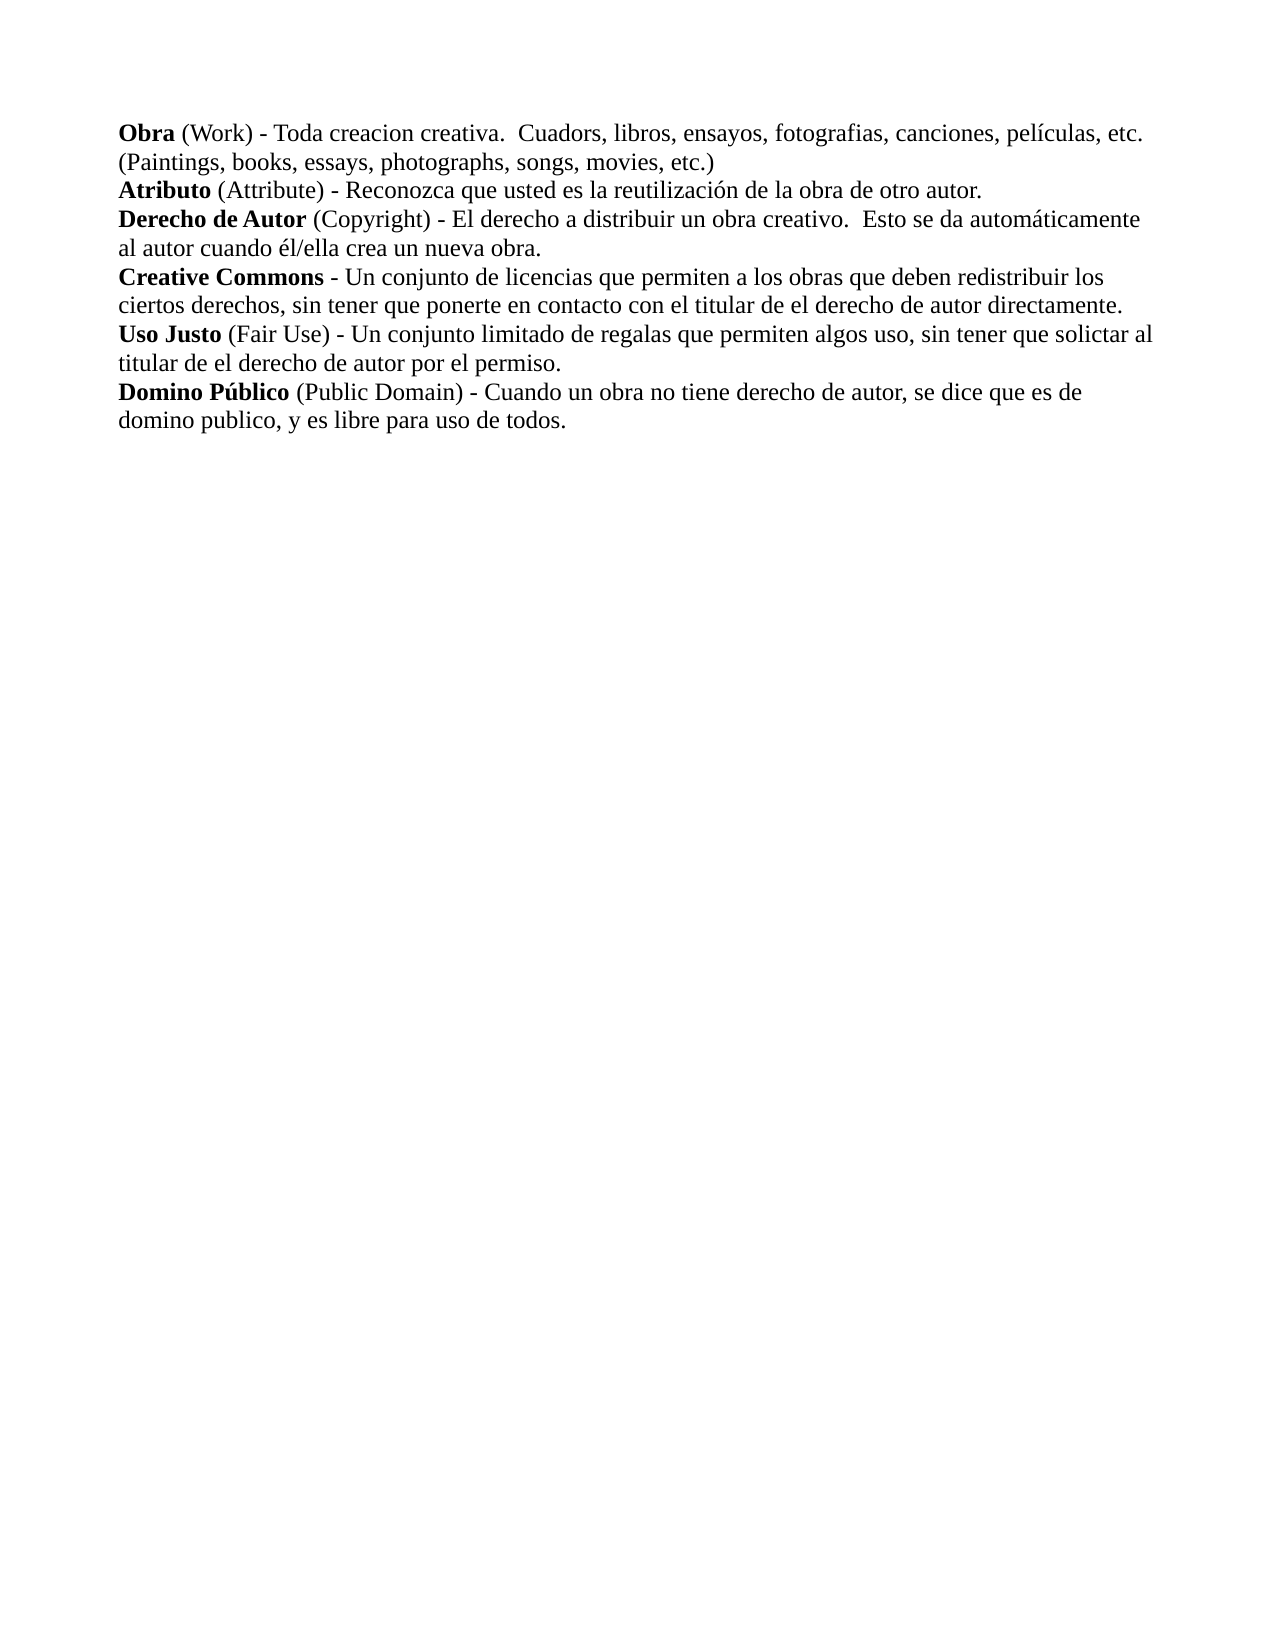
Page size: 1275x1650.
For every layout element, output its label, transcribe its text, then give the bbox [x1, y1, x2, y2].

text Obra (Work) - Toda creacion creativa. Cuadors, libros, ensayos, fotografias, canciones, películas, etc. (Paintings, books, essays, photographs, songs, movies, etc.) Atributo (Attribute) - Reconozca que usted es la reutilización de la obra de otro autor. Derecho de Autor (Copyright) - El derecho a distribuir un obra creativo. Esto se da automáticamente al autor cuando él/ella crea un nueva obra. Creative Commons - Un conjunto de licencias que permiten a los obras que deben redistribuir los ciertos derechos, sin tener que ponerte en contacto con el titular de el derecho de autor directamente. Uso Justo (Fair Use) - Un conjunto limitado de regalas que permiten algos uso, sin tener que solictar al titular de el derecho de autor por el permiso. Domino Público (Public Domain) - Cuando un obra no tiene derecho de autor, se dice que es de domino publico, y es libre para uso de todos. [118, 118, 1157, 434]
